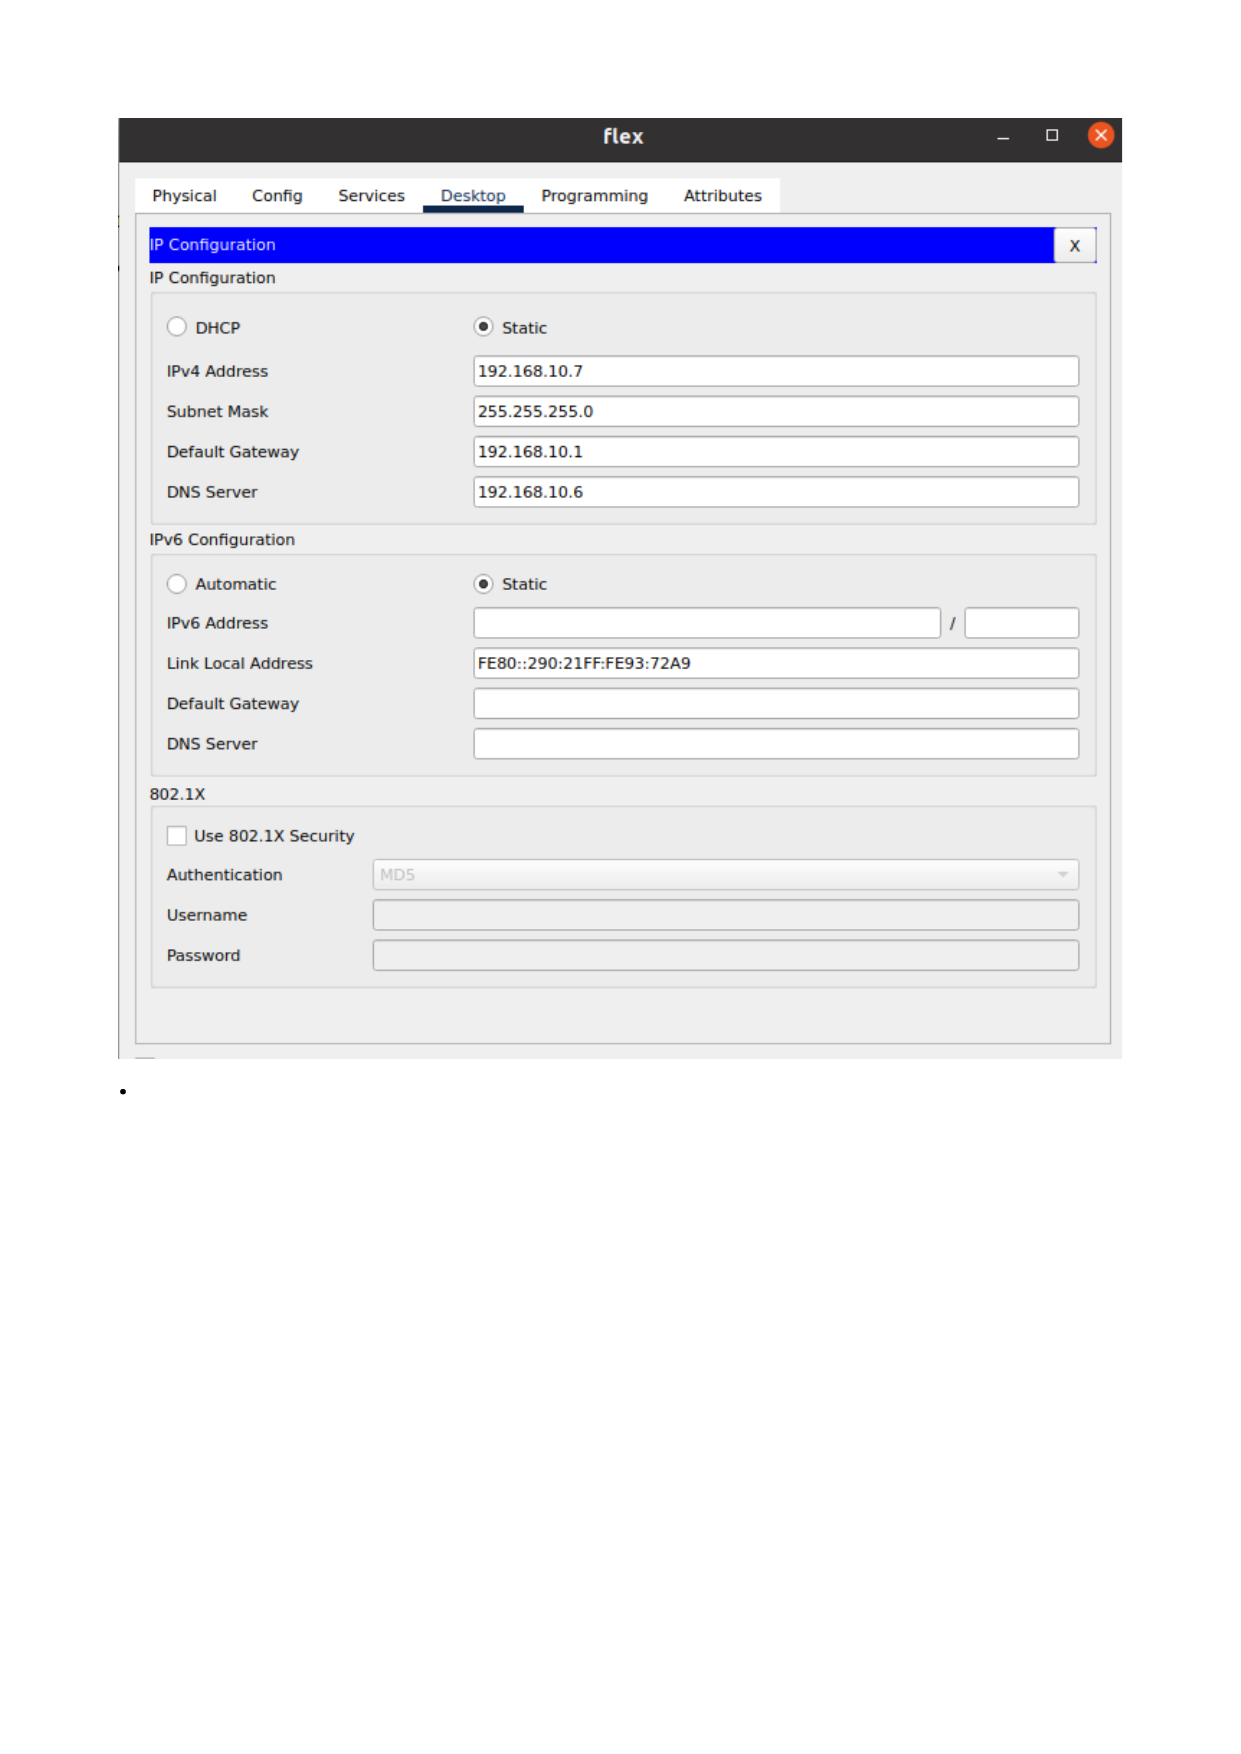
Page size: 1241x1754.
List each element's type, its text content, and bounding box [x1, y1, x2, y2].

picture [118, 118, 1123, 1059]
text . [118, 1059, 1122, 1104]
